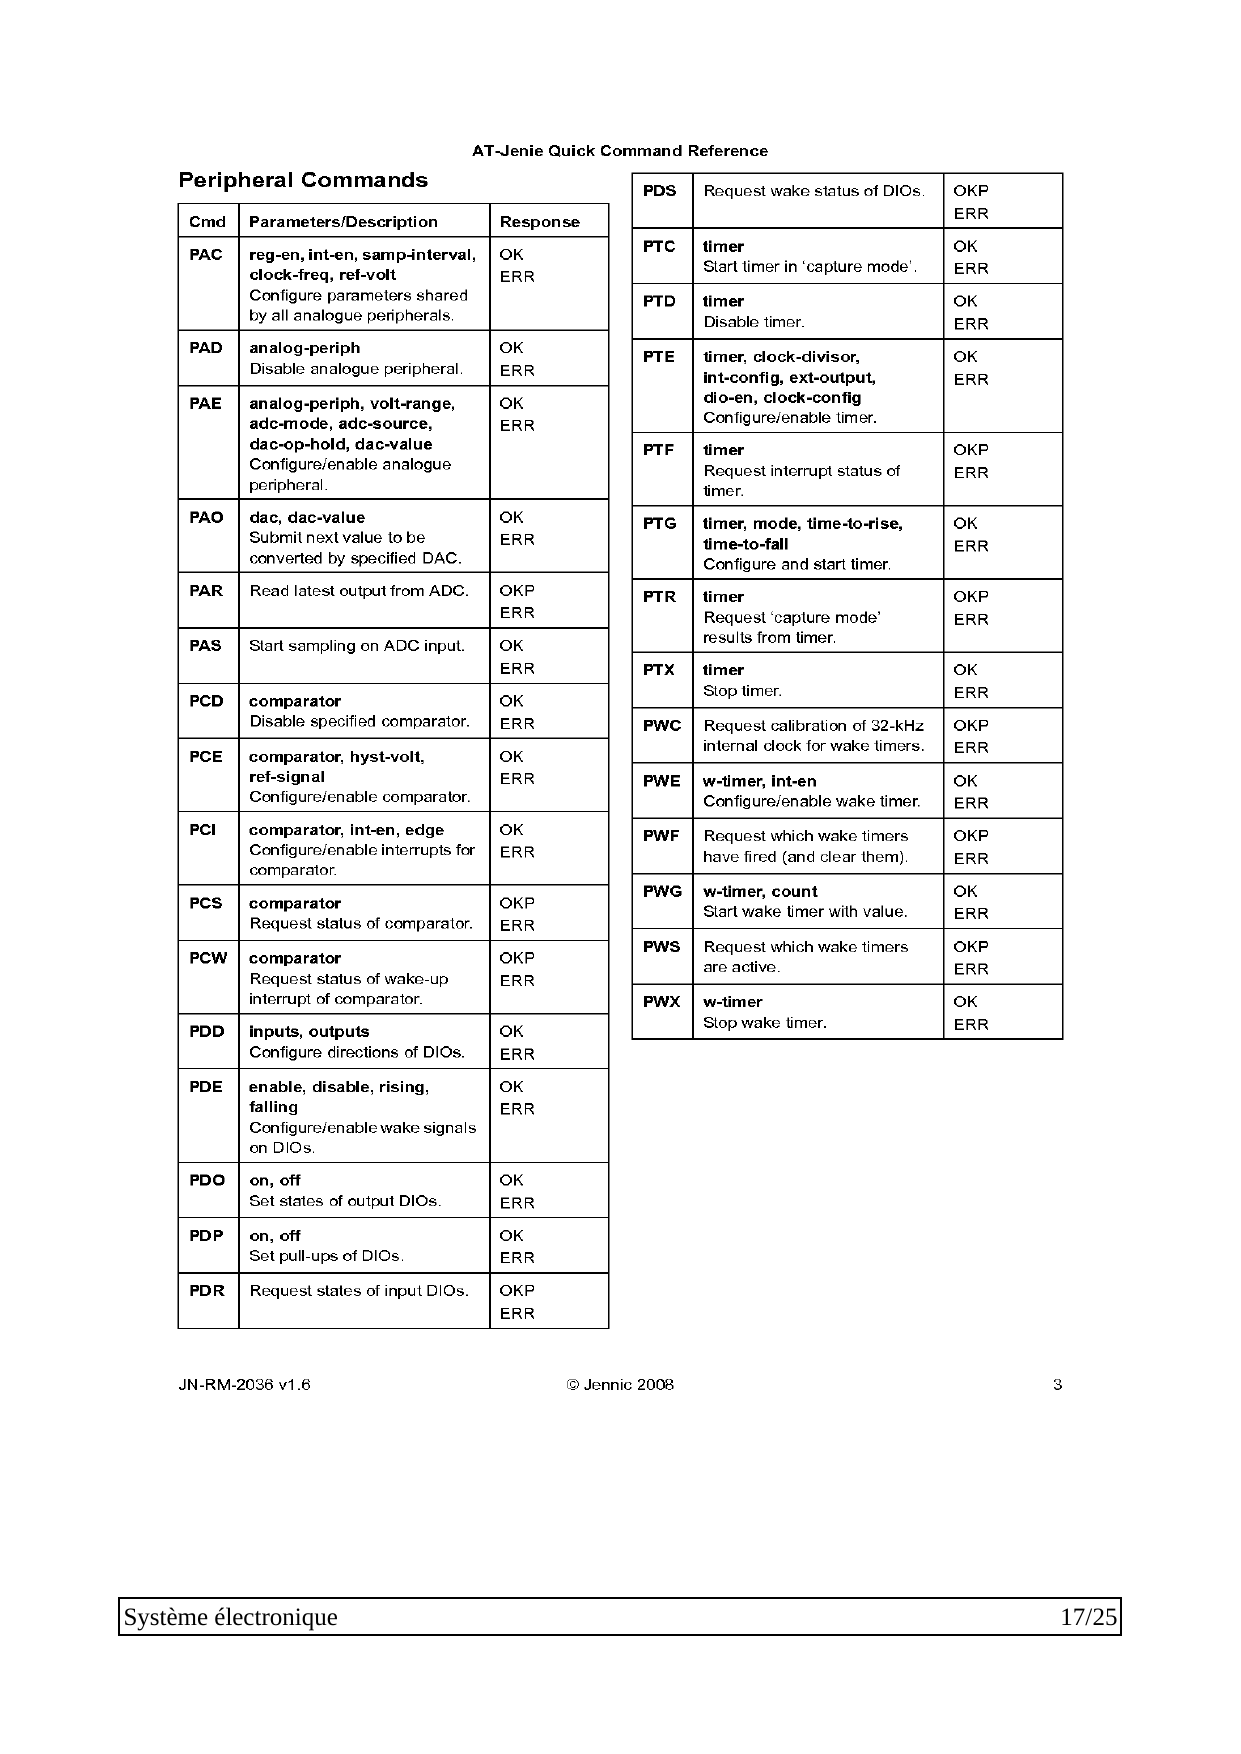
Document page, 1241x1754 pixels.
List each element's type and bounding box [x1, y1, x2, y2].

picture [118, 118, 1123, 1417]
